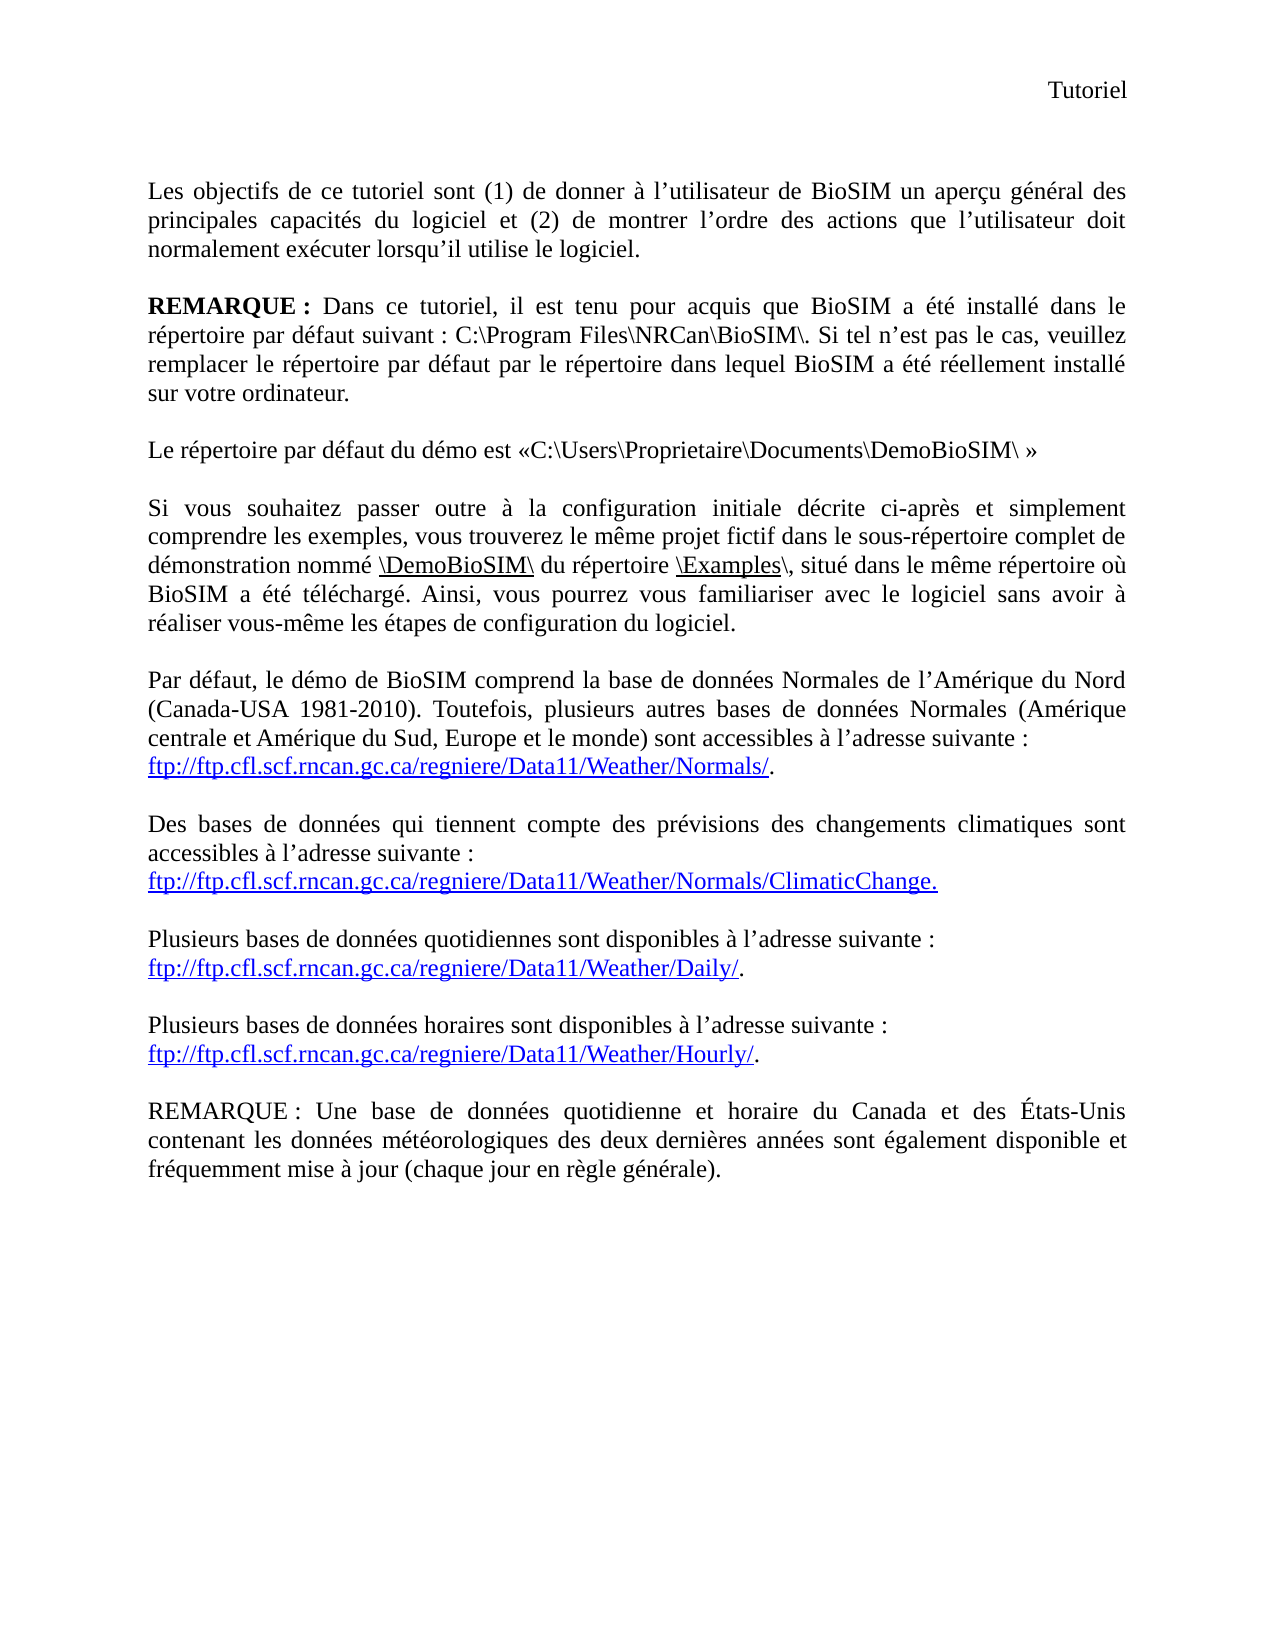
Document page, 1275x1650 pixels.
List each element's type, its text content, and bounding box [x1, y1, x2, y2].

text ftp://ftp.cfl.scf.rncan.gc.ca/regniere/Data11/Weather/Daily/. [148, 953, 1127, 981]
text Plusieurs bases de données horaires sont disponibles à l’adresse suivante : [148, 1010, 1127, 1039]
text ftp://ftp.cfl.scf.rncan.gc.ca/regniere/Data11/Weather/Normals/ClimaticChange. [148, 866, 1127, 895]
text REMARQUE : Dans ce tutoriel, il est tenu pour acquis que BioSIM a été installé dans le répertoire par défaut suivant : C:\Program Files\NRCan\BioSIM\. Si tel n’est pas le cas, veuillez remplacer le répertoire par défaut par le répertoire dans lequel BioSIM a été réellement installé sur votre ordinateur. [148, 291, 1127, 406]
text Les objectifs de ce tutoriel sont (1) de donner à l’utilisateur de BioSIM un aperçu général des principales capacités du logiciel et (2) de montrer l’ordre des actions que l’utilisateur doit normalement exécuter lorsqu’il utilise le logiciel. [148, 176, 1127, 263]
text ftp://ftp.cfl.scf.rncan.gc.ca/regniere/Data11/Weather/Normals/. [148, 751, 1127, 780]
text Des bases de données qui tiennent compte des prévisions des changements climatiques sont accessibles à l’adresse suivante : [148, 809, 1127, 866]
text Par défaut, le démo de BioSIM comprend la base de données Normales de l’Amérique du Nord (Canada-USA 1981-2010). Toutefois, plusieurs autres bases de données Normales (Amérique centrale et Amérique du Sud, Europe et le monde) sont accessibles à l’adresse suivante : [148, 665, 1127, 751]
text REMARQUE : Une base de données quotidienne et horaire du Canada et des États-Unis contenant les données météorologiques des deux dernières années sont également disponible et fréquemment mise à jour (chaque jour en règle générale). [148, 1096, 1127, 1183]
text Si vous souhaitez passer outre à la configuration initiale décrite ci-après et simplement comprendre les exemples, vous trouverez le même projet fictif dans le sous-répertoire complet de démonstration nommé \DemoBioSIM\ du répertoire \Examples\, situé dans le même répertoire où BioSIM a été téléchargé. Ainsi, vous pourrez vous familiariser avec le logiciel sans avoir à réaliser vous-même les étapes de configuration du logiciel. [148, 493, 1127, 636]
text ftp://ftp.cfl.scf.rncan.gc.ca/regniere/Data11/Weather/Hourly/. [148, 1039, 1127, 1068]
text Plusieurs bases de données quotidiennes sont disponibles à l’adresse suivante : [148, 924, 1127, 953]
text Le répertoire par défaut du démo est «C:\Users\Proprietaire\Documents\DemoBioSIM\ » [148, 435, 1127, 464]
